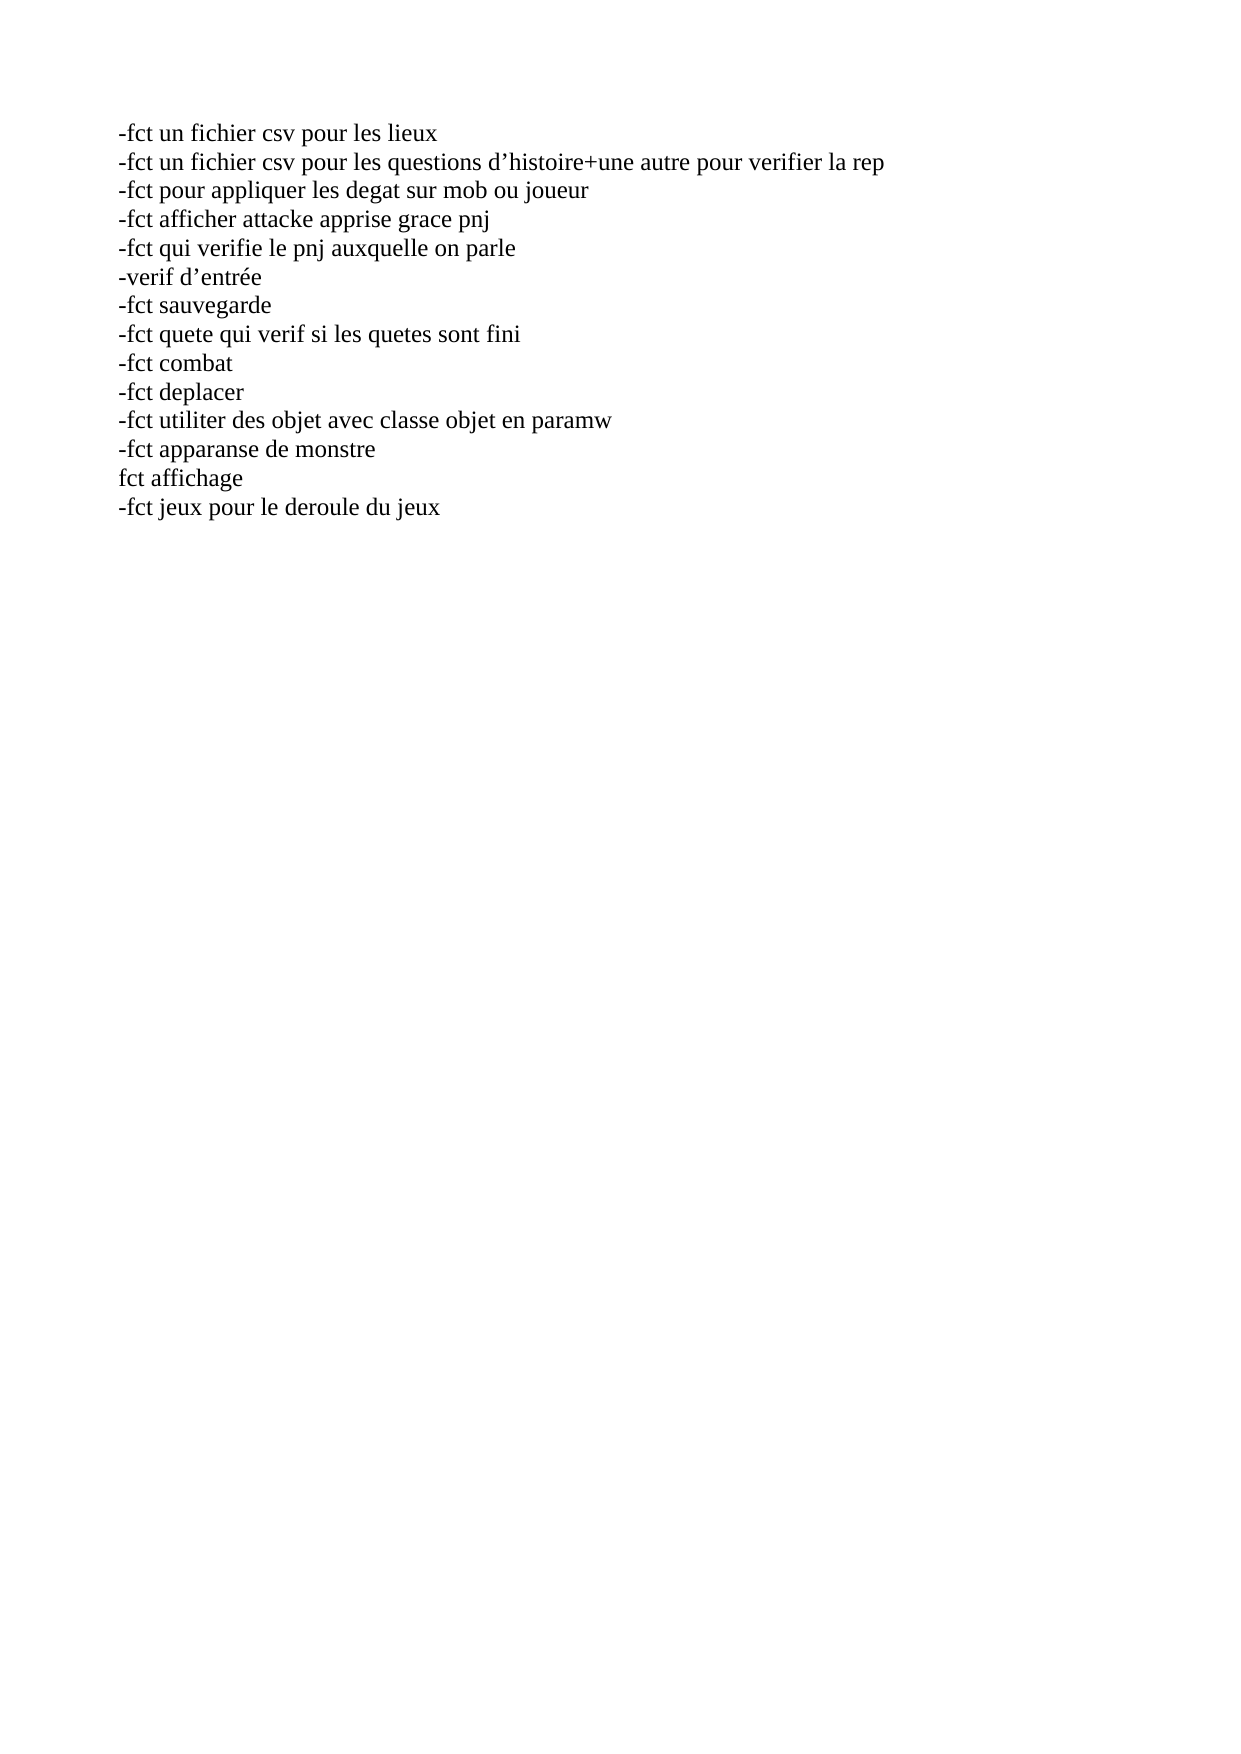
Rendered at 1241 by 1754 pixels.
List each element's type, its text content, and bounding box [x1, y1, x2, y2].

text -fct apparanse de monstre [118, 434, 1122, 463]
text -fct deplacer [118, 377, 1122, 406]
text -fct quete qui verif si les quetes sont fini [118, 319, 1122, 348]
text -fct utiliter des objet avec classe objet en paramw [118, 406, 1122, 434]
text -verif d’entrée [118, 262, 1122, 291]
text -fct pour appliquer les degat sur mob ou joueur [118, 176, 1122, 204]
text fct affichage [118, 463, 1122, 492]
text -fct jeux pour le deroule du jeux [118, 492, 1122, 521]
text -fct sauvegarde [118, 291, 1122, 319]
text -fct qui verifie le pnj auxquelle on parle [118, 233, 1122, 262]
text -fct un fichier csv pour les lieux [118, 118, 1122, 147]
text -fct afficher attacke apprise grace pnj [118, 204, 1122, 233]
text -fct combat [118, 348, 1122, 377]
text -fct un fichier csv pour les questions d’histoire+une autre pour verifier la rep [118, 147, 1122, 176]
